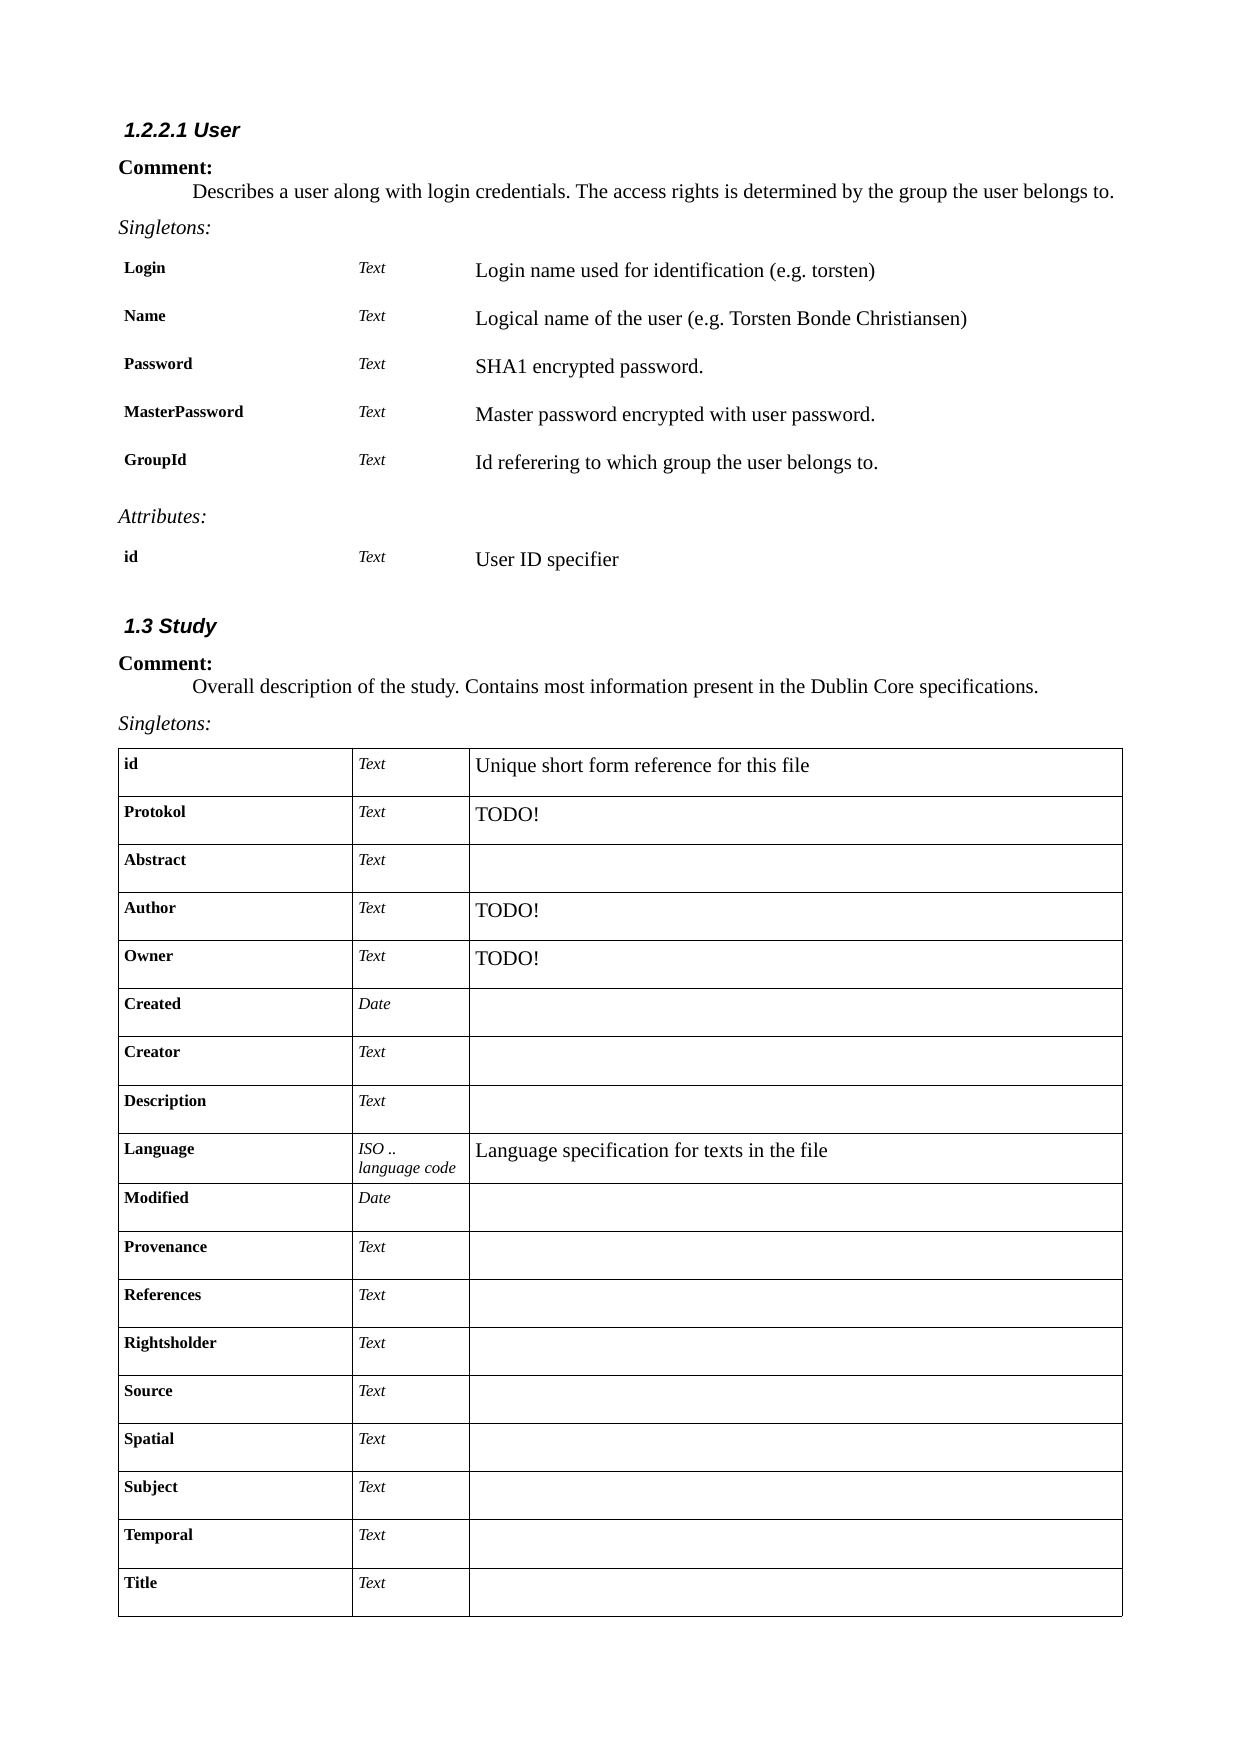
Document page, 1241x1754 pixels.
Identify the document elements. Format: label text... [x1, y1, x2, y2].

table_cell Text [352, 300, 469, 348]
table_cell Date [353, 989, 469, 1036]
table_cell [470, 1037, 1122, 1084]
table_cell [470, 1376, 1122, 1423]
table_cell Provenance [119, 1232, 352, 1279]
table_cell Text [353, 893, 469, 940]
table_cell [470, 989, 1122, 1036]
table_cell TODO! [470, 941, 1122, 988]
table_header Text [353, 749, 469, 796]
table_header Unique short form reference for this file [470, 749, 1122, 796]
subtitle User [118, 118, 1122, 142]
table_cell Subject [119, 1472, 352, 1519]
table_header Text [352, 541, 469, 589]
table_cell Source [119, 1376, 352, 1423]
table_header id [119, 749, 352, 796]
table_header Login name used for identification (e.g. torsten) [470, 252, 1122, 300]
table_cell Id referering to which group the user belongs to. [470, 444, 1122, 492]
table_cell Text [353, 1037, 469, 1084]
text Comment: [118, 650, 1122, 674]
table_cell [470, 1424, 1122, 1471]
table_cell Protokol [119, 797, 352, 844]
table_cell Logical name of the user (e.g. Torsten Bonde Christiansen) [470, 300, 1122, 348]
table_cell Spatial [119, 1424, 352, 1471]
table_cell [470, 845, 1122, 892]
table_cell References [119, 1280, 352, 1327]
subtitle Study [118, 614, 1122, 638]
table_cell Text [353, 1232, 469, 1279]
table_cell Text [353, 845, 469, 892]
table_cell Language [119, 1134, 352, 1182]
table_cell Text [353, 1520, 469, 1567]
table_cell [470, 1280, 1122, 1327]
table_cell Text [353, 1328, 469, 1375]
table_cell Text [353, 1472, 469, 1519]
table_cell Rightsholder [119, 1328, 352, 1375]
table_cell Creator [119, 1037, 352, 1084]
table_cell Text [353, 1376, 469, 1423]
table_cell [470, 1232, 1122, 1279]
text Attributes: [118, 504, 1122, 528]
table_cell [470, 1184, 1122, 1231]
table_cell [470, 1086, 1122, 1133]
table_cell Description [119, 1086, 352, 1133]
table_cell Text [353, 941, 469, 988]
table_cell Text [352, 348, 469, 396]
table_cell Title [119, 1569, 352, 1616]
table_cell GroupId [118, 444, 352, 492]
table_cell [470, 1328, 1122, 1375]
text Singletons: [118, 215, 1122, 239]
table_cell Text [353, 1424, 469, 1471]
table_cell Text [353, 797, 469, 844]
table_cell ISO .. language code [353, 1134, 469, 1182]
table_cell Date [353, 1184, 469, 1231]
table_cell Owner [119, 941, 352, 988]
table_cell Text [353, 1569, 469, 1616]
table_cell Modified [119, 1184, 352, 1231]
table_cell Created [119, 989, 352, 1036]
table_header Text [352, 252, 469, 300]
table_cell Name [118, 300, 352, 348]
table_cell Text [352, 444, 469, 492]
text Singletons: [118, 711, 1122, 735]
table_header id [118, 541, 352, 589]
table_cell Abstract [119, 845, 352, 892]
table_cell Text [353, 1280, 469, 1327]
table_cell [470, 1569, 1122, 1616]
table_cell Master password encrypted with user password. [470, 396, 1122, 444]
table_cell TODO! [470, 893, 1122, 940]
table_header Login [118, 252, 352, 300]
text Overall description of the study. Contains most information present in the Dublin Core specifications. [118, 674, 1122, 698]
table_header User ID specifier [470, 541, 1122, 589]
table_cell Text [352, 396, 469, 444]
table_cell SHA1 encrypted password. [470, 348, 1122, 396]
table_cell Temporal [119, 1520, 352, 1567]
table_cell Language specification for texts in the file [470, 1134, 1122, 1182]
table_cell [470, 1472, 1122, 1519]
text Comment: [118, 154, 1122, 179]
table_cell Text [353, 1086, 469, 1133]
text Describes a user along with login credentials. The access rights is determined by the group the user belongs to. [118, 179, 1122, 203]
table_cell Password [118, 348, 352, 396]
table_cell Author [119, 893, 352, 940]
table_cell [470, 1520, 1122, 1567]
table_cell MasterPassword [118, 396, 352, 444]
table_cell TODO! [470, 797, 1122, 844]
